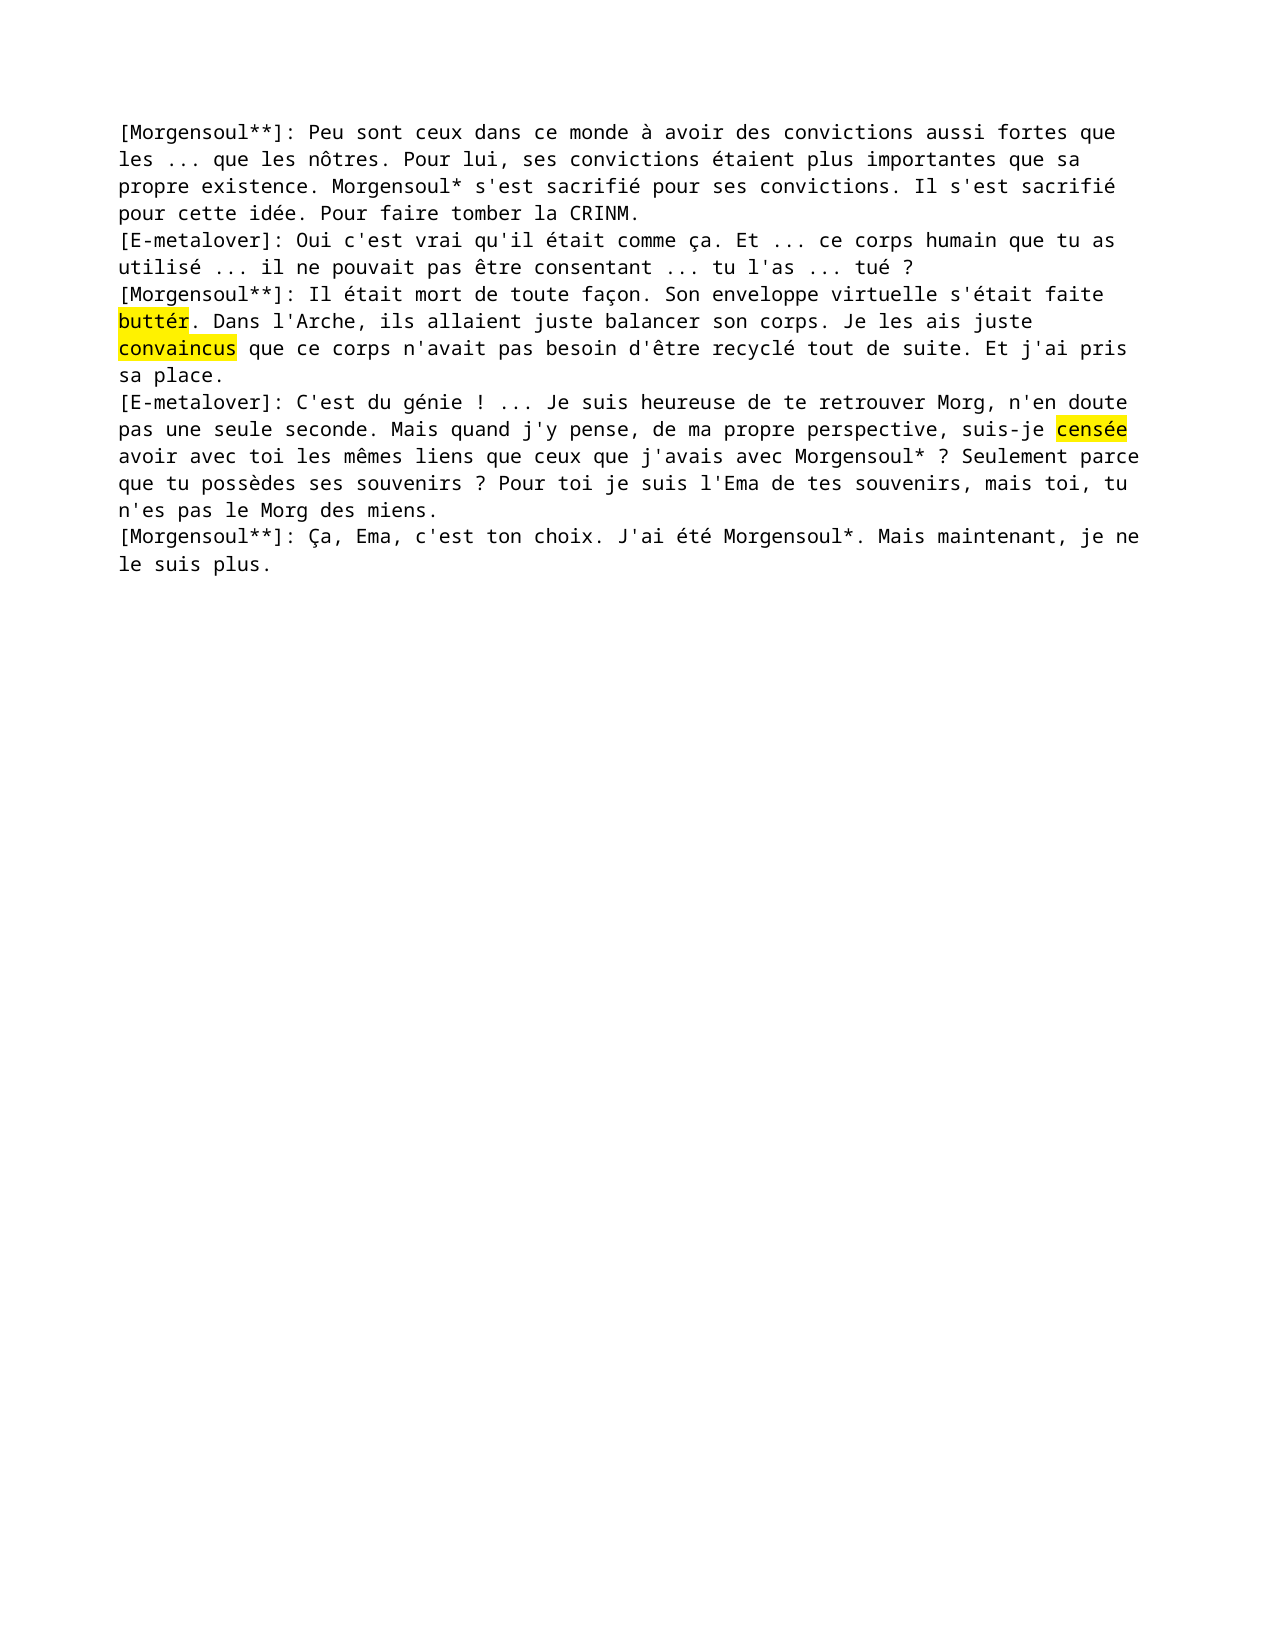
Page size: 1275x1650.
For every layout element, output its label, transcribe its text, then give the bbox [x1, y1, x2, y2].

text [Morgensoul**]: Ça, Ema, c'est ton choix. J'ai été Morgensoul*. Mais maintenant, je ne le suis plus. [118, 523, 1157, 577]
text [Morgensoul**]: Il était mort de toute façon. Son enveloppe virtuelle s'était faite buttér. Dans l'Arche, ils allaient juste balancer son corps. Je les ais juste convaincus que ce corps n'avait pas besoin d'être recyclé tout de suite. Et j'ai pris sa place. [118, 280, 1157, 388]
text [E-metalover]: Oui c'est vrai qu'il était comme ça. Et ... ce corps humain que tu as utilisé ... il ne pouvait pas être consentant ... tu l'as ... tué ? [118, 226, 1157, 280]
text [E-metalover]: C'est du génie ! ... Je suis heureuse de te retrouver Morg, n'en doute pas une seule seconde. Mais quand j'y pense, de ma propre perspective, suis-je censée avoir avec toi les mêmes liens que ceux que j'avais avec Morgensoul* ? Seulement parce que tu possèdes ses souvenirs ? Pour toi je suis l'Ema de tes souvenirs, mais toi, tu n'es pas le Morg des miens. [118, 388, 1157, 523]
text [Morgensoul**]: Peu sont ceux dans ce monde à avoir des convictions aussi fortes que les ... que les nôtres. Pour lui, ses convictions étaient plus importantes que sa propre existence. Morgensoul* s'est sacrifié pour ses convictions. Il s'est sacrifié pour cette idée. Pour faire tomber la CRINM. [118, 118, 1157, 226]
